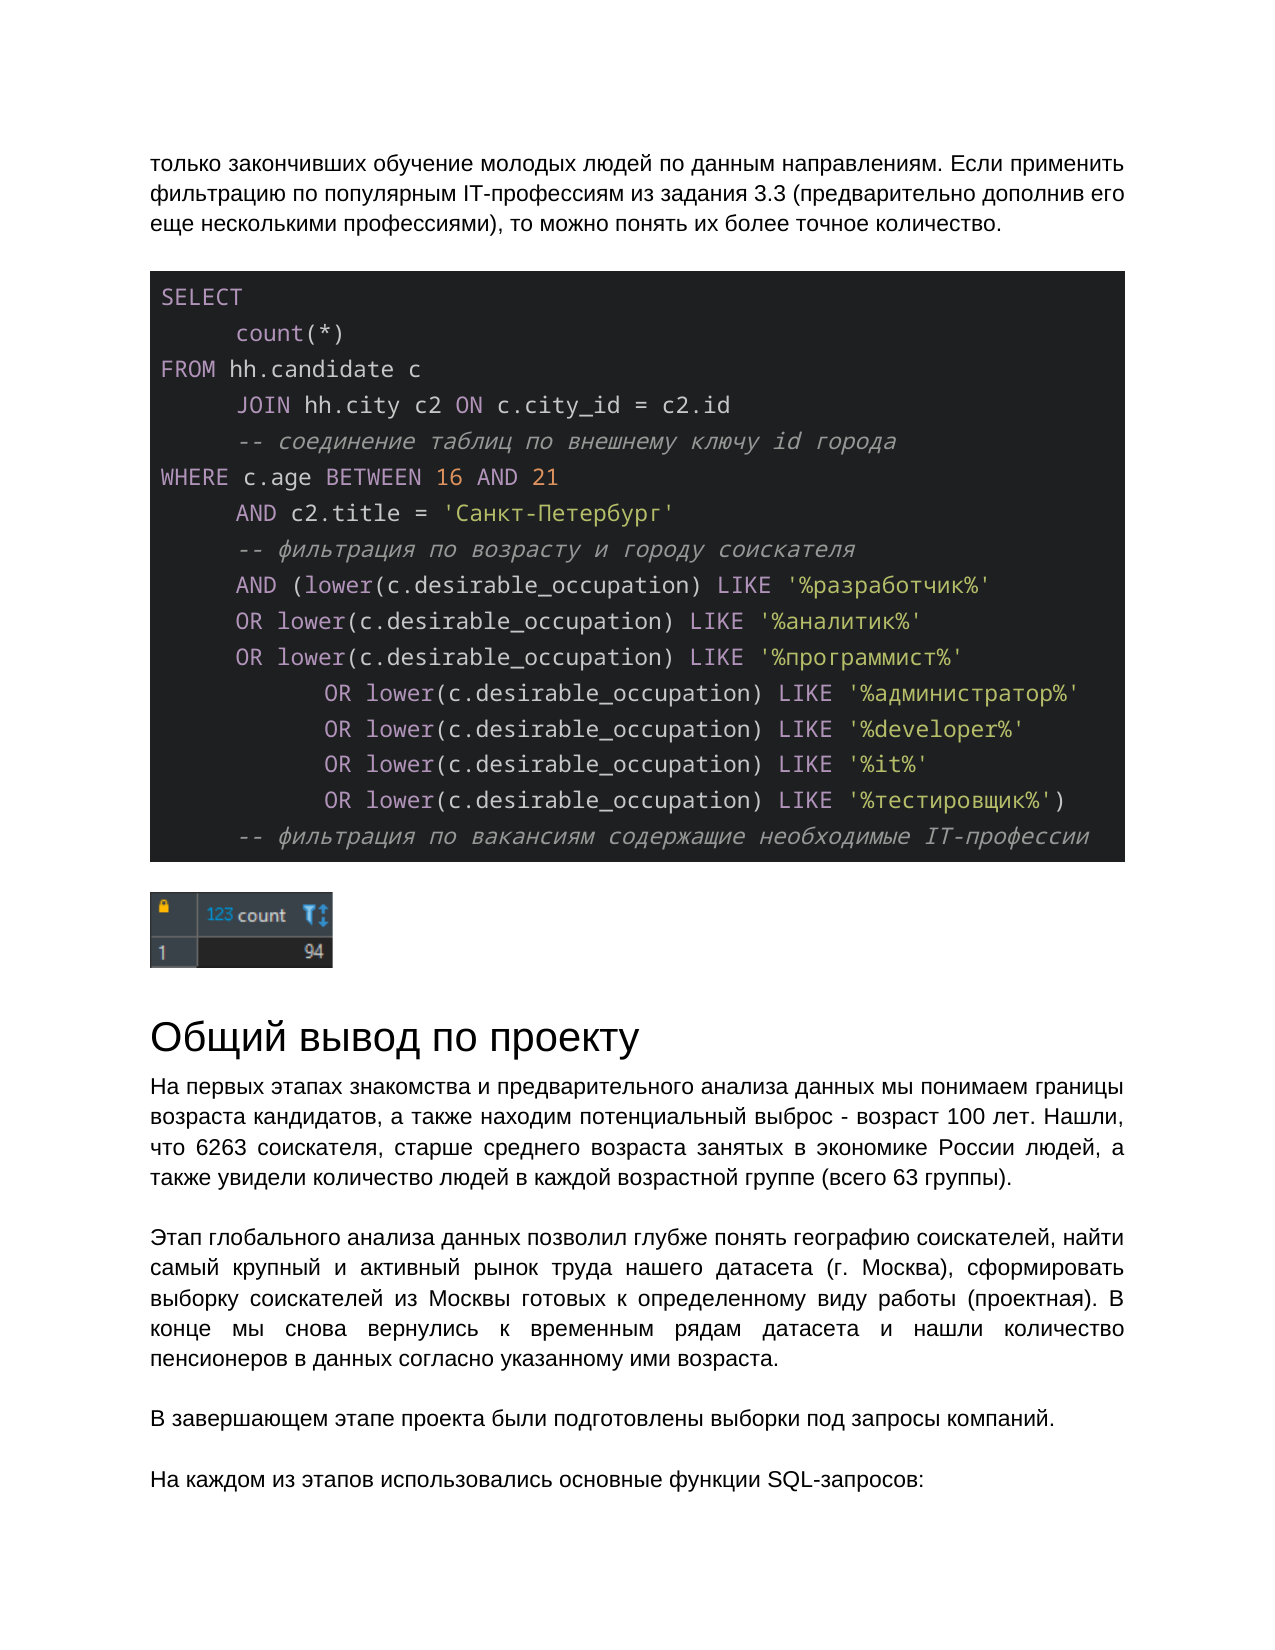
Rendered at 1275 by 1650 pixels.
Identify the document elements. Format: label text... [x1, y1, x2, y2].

text На каждом из этапов использовались основные функции SQL-запросов: [150, 1466, 1125, 1492]
text На первых этапах знакомства и предварительного анализа данных мы понимаем границы возраста кандидатов, а также находим потенциальный выброс - возраст 100 лет. Нашли, что 6263 соискателя, старше среднего возраста занятых в экономике России людей, а также увидели количество людей в каждой возрастной группе (всего 63 группы). [150, 1073, 1125, 1190]
subtitle Общий вывод по проекту [150, 1013, 1125, 1061]
picture [150, 892, 333, 968]
text В завершающем этапе проекта были подготовлены выборки под запросы компаний. [150, 1405, 1125, 1432]
table_header SELECT count(*) FROM hh.candidate c JOIN hh.city c2 ON c.city_id = c2.id -- соединение таблиц по внешнему ключу id города WHERE c.age BETWEEN 16 AND 21 AND c2.title = 'Санкт-Петербург' -- фильтрация по возрасту и городу соискателя AND (lower(c.desirable_occupation) LIKE '%разработчик%' OR lower(c.desirable_occupation) LIKE '%аналитик%' OR lower(c.desirable_occupation) LIKE '%программист%' OR lower(c.desirable_occupation) LIKE '%администратор%' OR lower(c.desirable_occupation) LIKE '%developer%' OR lower(c.desirable_occupation) LIKE '%it%' OR lower(c.desirable_occupation) LIKE '%тестировщик%') -- фильтрация по вакансиям содержащие необходимые IT-профессии [150, 271, 1125, 862]
text только закончивших обучение молодых людей по данным направлениям. Если применить фильтрацию по популярным IT-профессиям из задания 3.3 (предварительно дополнив его еще несколькими профессиями), то можно понять их более точное количество. [150, 150, 1125, 237]
text Этап глобального анализа данных позволил глубже понять географию соискателей, найти самый крупный и активный рынок труда нашего датасета (г. Москва), сформировать выборку соискателей из Москвы готовых к определенному виду работы (проектная). В конце мы снова вернулись к временным рядам датасета и нашли количество пенсионеров в данных согласно указанному ими возраста. [150, 1224, 1125, 1371]
